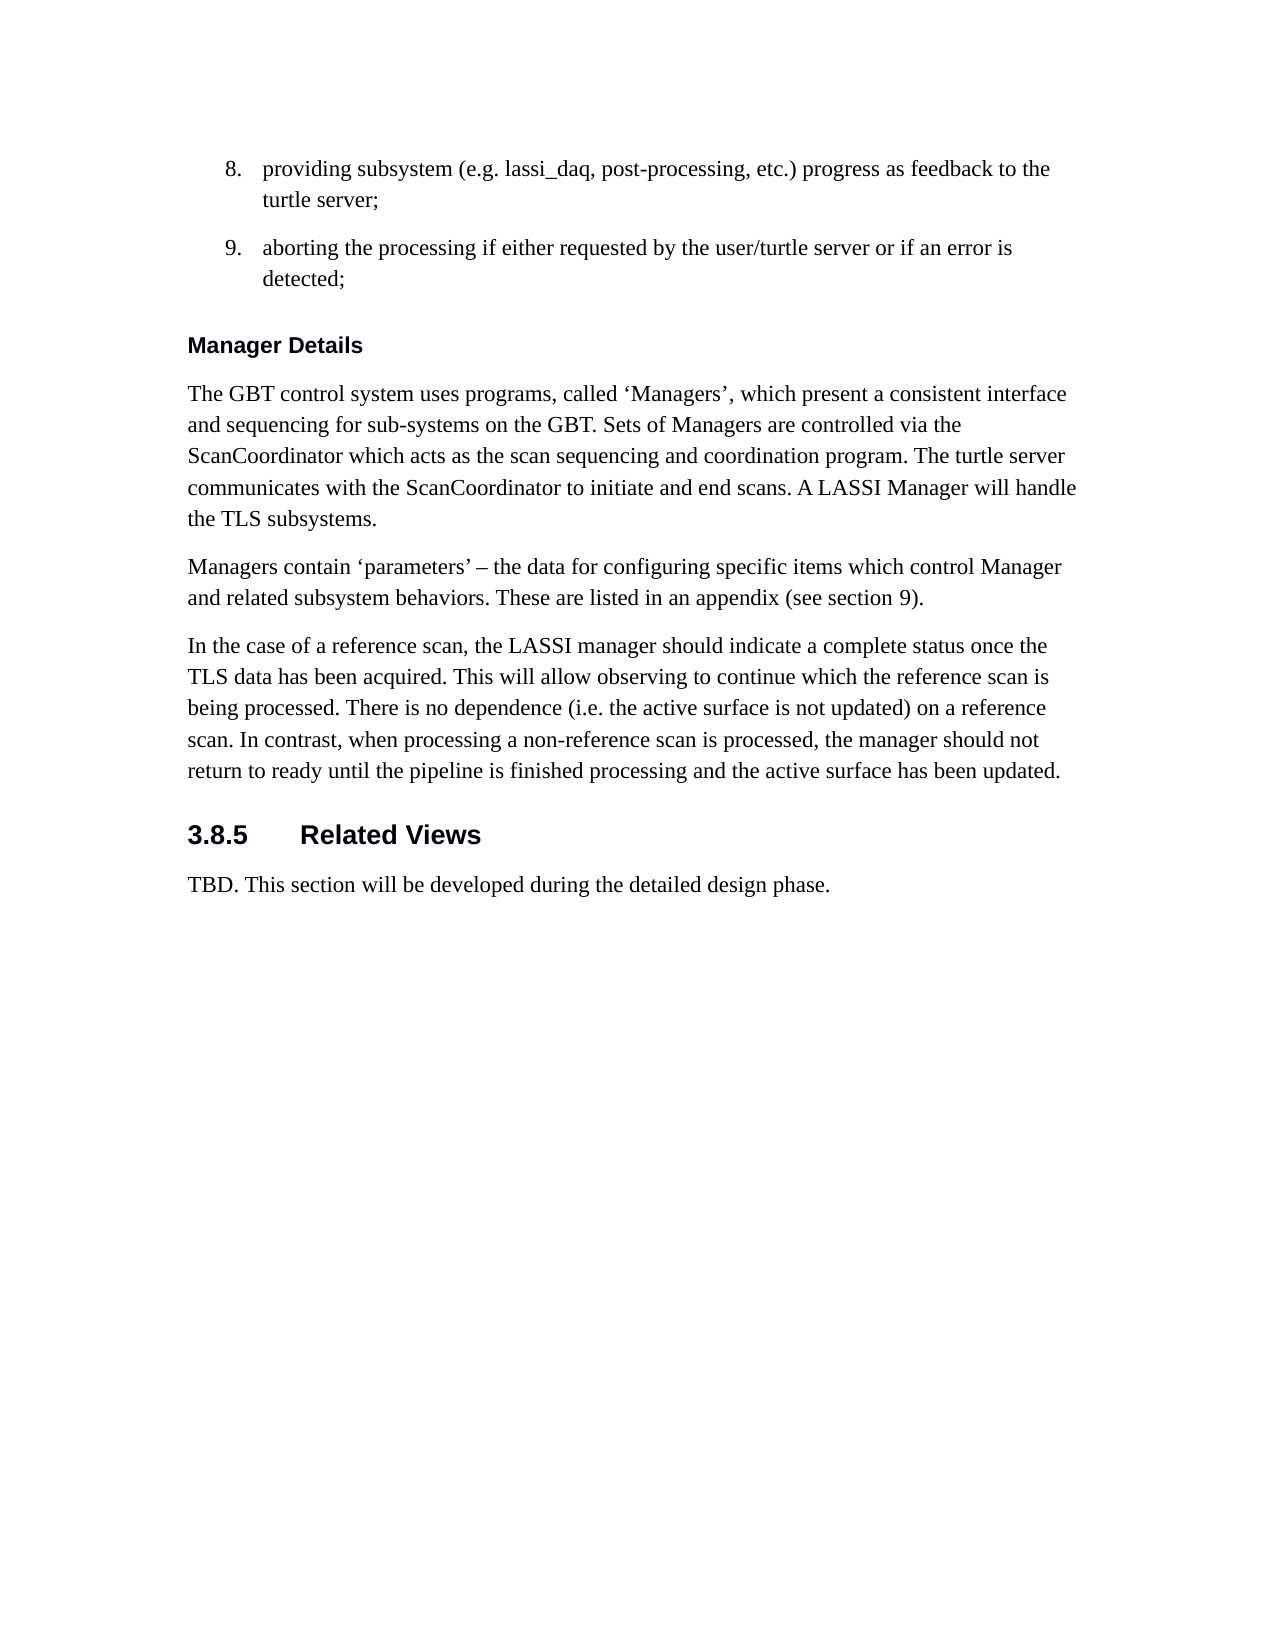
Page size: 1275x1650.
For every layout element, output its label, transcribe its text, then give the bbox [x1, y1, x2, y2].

text Managers contain ‘parameters’ – the data for configuring specific items which control Manager and related subsystem behaviors. These are listed in an appendix (see section 9). [187, 548, 1087, 610]
list providing subsystem (e.g. lassi_daq, post-processing, etc.) progress as feedback to the turtle server; [225, 150, 1087, 212]
list aborting the processing if either requested by the user/turtle server or if an error is detected; [225, 229, 1087, 292]
text The GBT control system uses programs, called ‘Managers’, which present a consistent interface and sequencing for sub-systems on the GBT. Sets of Managers are controlled via the ScanCoordinator which acts as the scan sequencing and coordination program. The turtle server communicates with the ScanCoordinator to initiate and end scans. A LASSI Manager will handle the TLS subsystems. [187, 375, 1087, 531]
text TBD. This section will be developed during the detailed design phase. [187, 867, 1087, 898]
text In the case of a reference scan, the LASSI manager should indicate a complete status once the TLS data has been acquired. This will allow observing to continue which the reference scan is being processed. There is no dependence (i.e. the active surface is not updated) on a reference scan. In contrast, when processing a non-reference scan is processed, the manager should not return to ready until the pipeline is finished processing and the active surface has been updated. [187, 627, 1087, 783]
subtitle Related Views [187, 814, 1087, 850]
text Manager Details [187, 323, 1087, 358]
